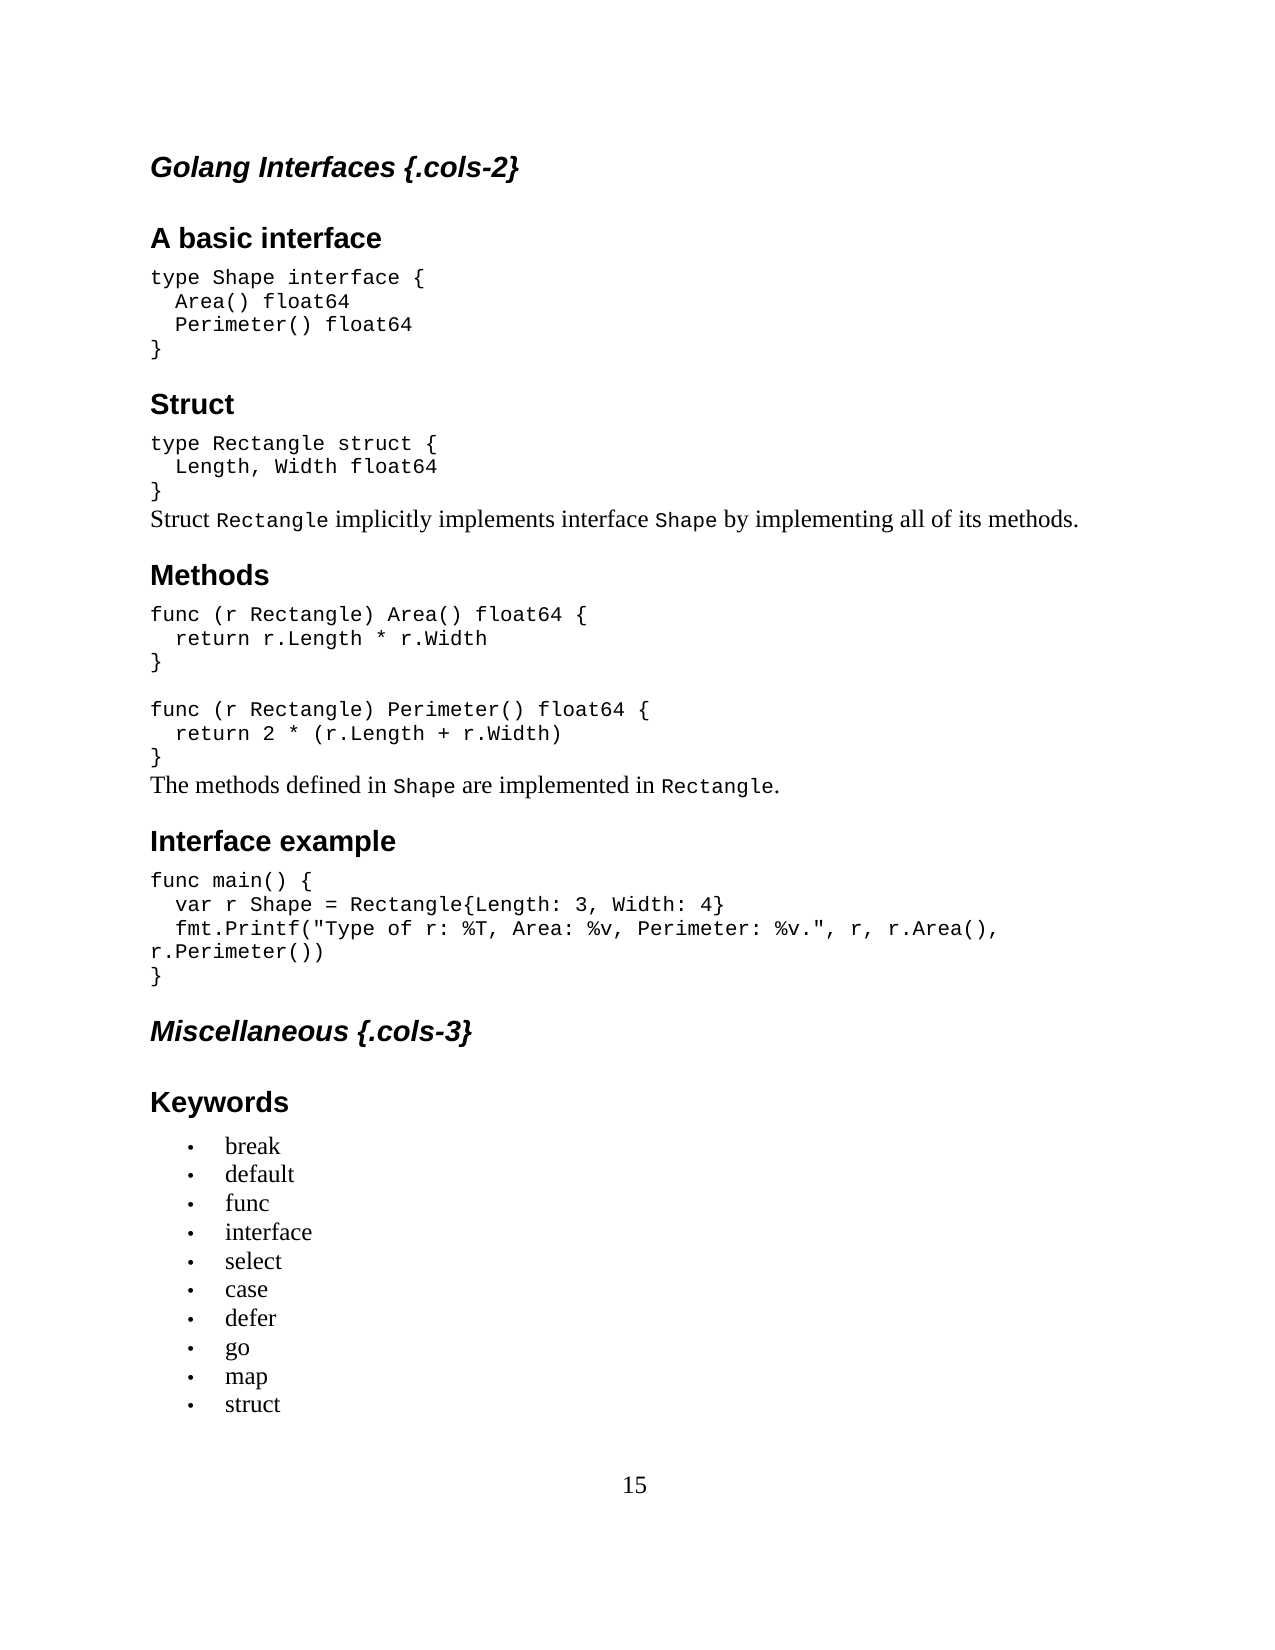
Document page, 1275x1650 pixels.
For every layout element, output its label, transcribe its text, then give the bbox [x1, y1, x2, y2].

text Struct Rectangle implicitly implements interface Shape by implementing all of its methods. [150, 504, 1125, 533]
text } [150, 338, 1125, 362]
text Area() float64 [150, 291, 1125, 314]
text func (r Rectangle) Area() float64 { [150, 604, 1125, 628]
text } [150, 652, 1125, 675]
list func [187, 1188, 1125, 1217]
list default [187, 1159, 1125, 1188]
text } [150, 480, 1125, 504]
subtitle Golang Interfaces {.cols-2} [150, 150, 1125, 183]
list defer [187, 1303, 1125, 1332]
list interface [187, 1217, 1125, 1246]
text } [150, 965, 1125, 989]
subtitle Keywords [150, 1085, 1125, 1118]
subtitle Struct [150, 387, 1125, 420]
list go [187, 1332, 1125, 1361]
text return 2 * (r.Length + r.Width) [150, 722, 1125, 746]
list select [187, 1246, 1125, 1274]
text func (r Rectangle) Perimeter() float64 { [150, 699, 1125, 722]
list case [187, 1274, 1125, 1303]
text The methods defined in Shape are implemented in Rectangle. [150, 770, 1125, 799]
text var r Shape = Rectangle{Length: 3, Width: 4} [150, 894, 1125, 918]
list break [187, 1131, 1125, 1159]
subtitle A basic interface [150, 221, 1125, 254]
subtitle Interface example [150, 824, 1125, 858]
subtitle Methods [150, 558, 1125, 592]
text Perimeter() float64 [150, 314, 1125, 338]
text return r.Length * r.Width [150, 628, 1125, 652]
text type Shape interface { [150, 267, 1125, 291]
text type Rectangle struct { [150, 433, 1125, 456]
text } [150, 746, 1125, 770]
list map [187, 1361, 1125, 1389]
text Length, Width float64 [150, 456, 1125, 480]
text fmt.Printf("Type of r: %T, Area: %v, Perimeter: %v.", r, r.Area(), r.Perimeter()) [150, 918, 1125, 965]
list struct [187, 1389, 1125, 1418]
text func main() { [150, 870, 1125, 894]
subtitle Miscellaneous {.cols-3} [150, 1014, 1125, 1047]
